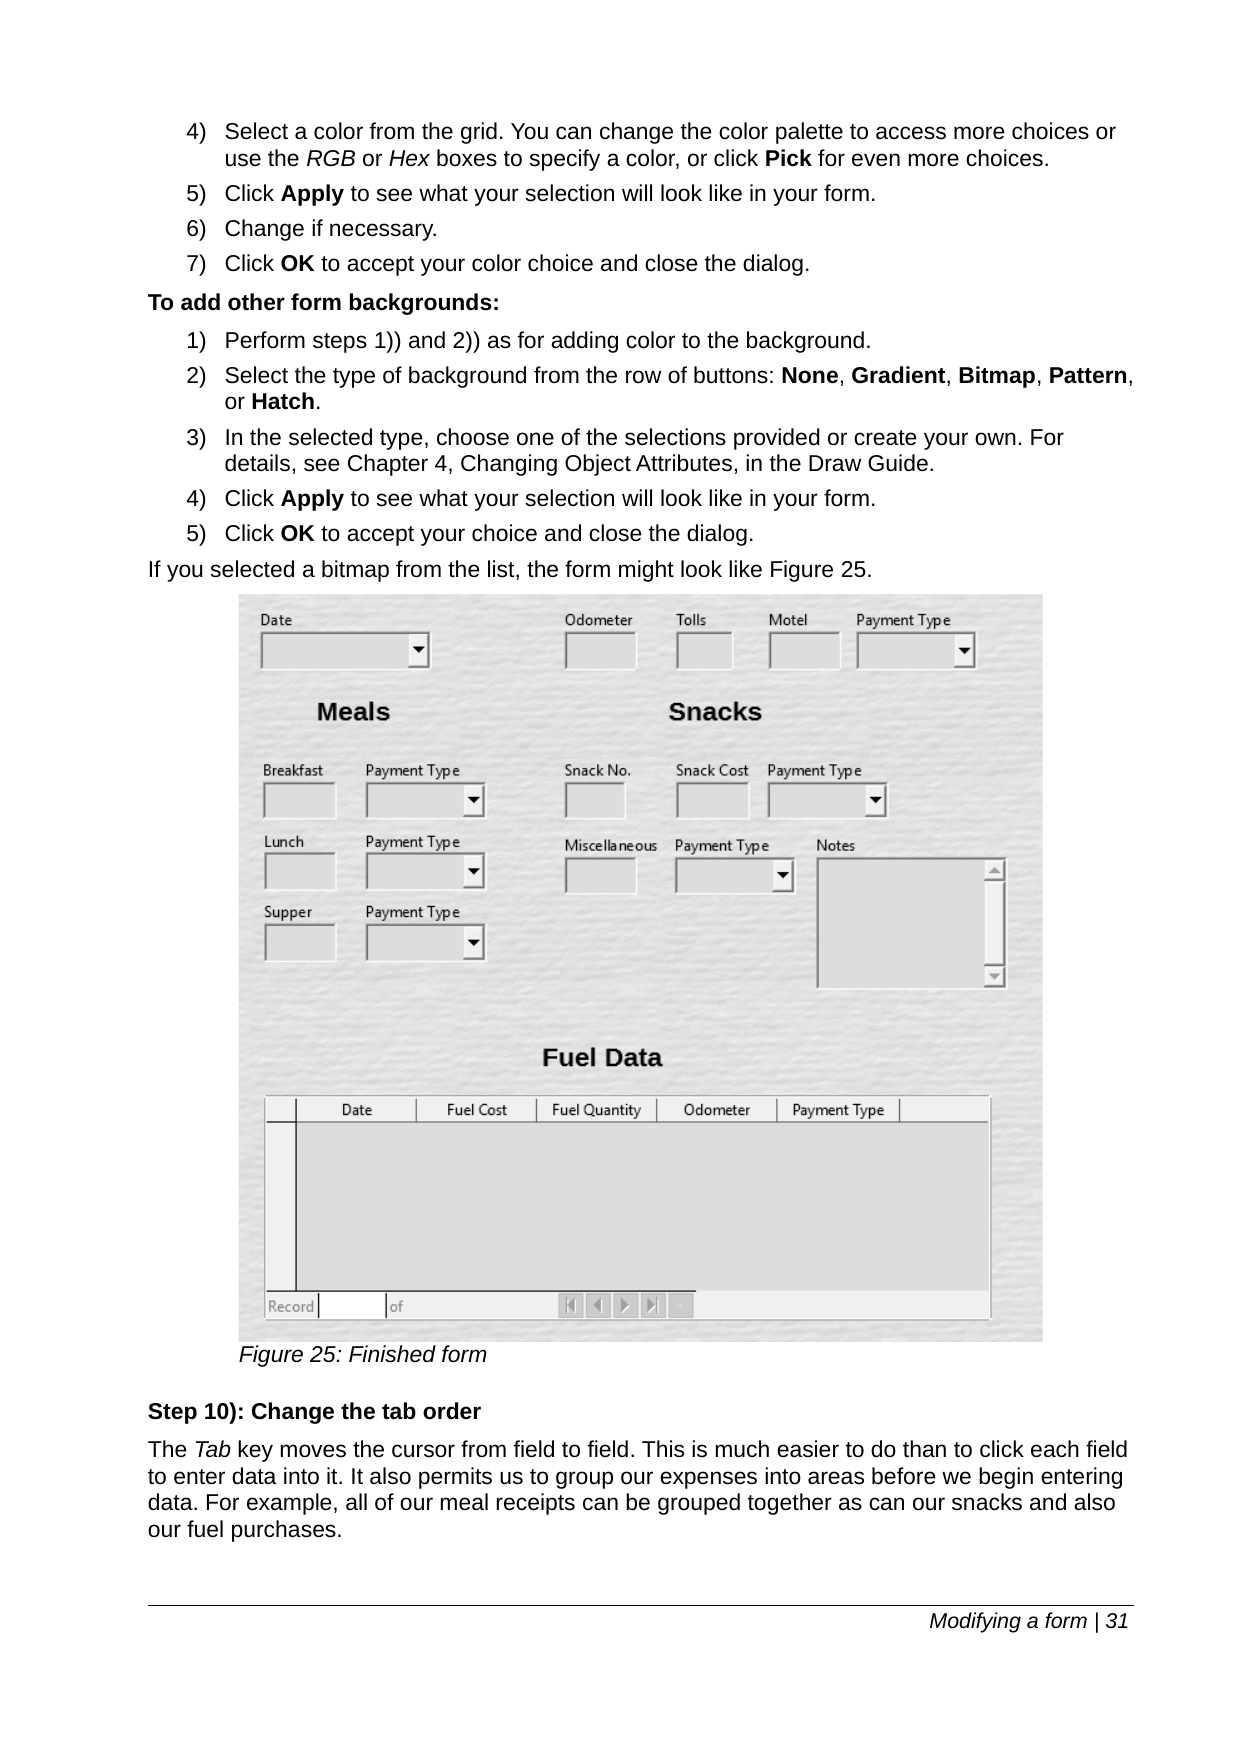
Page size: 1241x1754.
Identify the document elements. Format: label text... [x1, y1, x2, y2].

list Click OK to accept your color choice and close the dialog. [207, 250, 1134, 276]
list Change if necessary. [207, 215, 1134, 241]
list In the selected type, choose one of the selections provided or create your own. For details, see Chapter 4, Changing Object Attributes, in the Draw Guide. [207, 423, 1134, 476]
picture [238, 594, 1043, 1342]
text The Tab key moves the cursor from field to field. This is much easier to do than to click each field to enter data into it. It also permits us to group our expenses into areas before we begin entering data. For example, all of our meal receipts can be grouped together as can our snacks and also our fuel purchases. [148, 1436, 1134, 1542]
list Select the type of background from the row of buttons: None, Gradient, Bitmap, Pattern, or Hatch. [207, 362, 1134, 415]
list Perform steps 1) and 2) as for adding color to the background. [207, 327, 1134, 353]
list Select a color from the grid. You can change the color palette to access more choices or use the RGB or Hex boxes to specify a color, or click Pick for even more choices. [207, 118, 1134, 171]
text Step 10: Change the tab order [148, 1398, 1134, 1424]
text To add other form backgrounds: [148, 288, 1134, 315]
text If you selected a bitmap from the list, the form might look like Figure 25. [148, 556, 1134, 582]
list Click Apply to see what your selection will look like in your form. [207, 180, 1134, 206]
list Click OK to accept your choice and close the dialog. [207, 520, 1134, 547]
text Figure 25: Finished form [239, 1342, 1043, 1368]
list Click Apply to see what your selection will look like in your form. [207, 485, 1134, 511]
